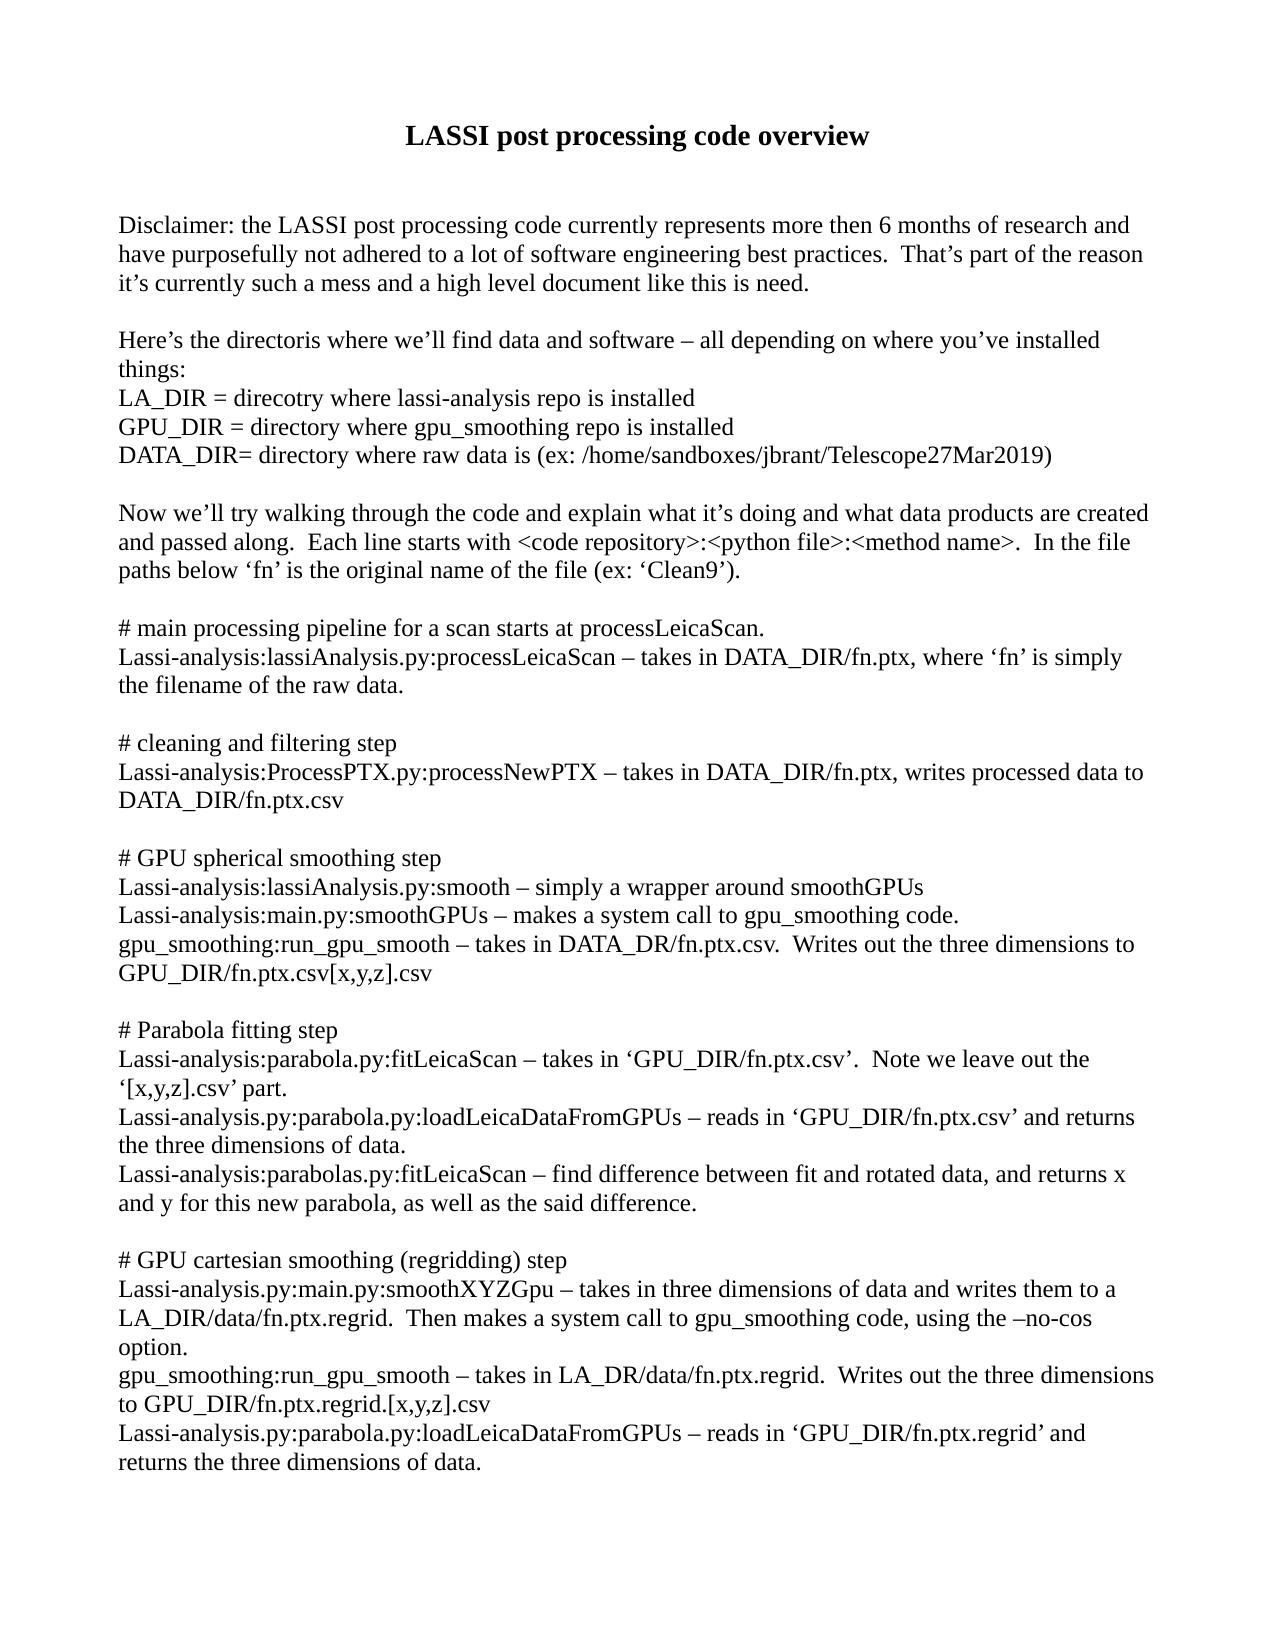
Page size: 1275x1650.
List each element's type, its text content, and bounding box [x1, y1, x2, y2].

text Lassi-analysis.py:parabola.py:loadLeicaDataFromGPUs – reads in ‘GPU_DIR/fn.ptx.regrid’ and returns the three dimensions of data. [118, 1418, 1157, 1475]
text DATA_DIR= directory where raw data is (ex: /home/sandboxes/jbrant/Telescope27Mar2019) [118, 440, 1157, 469]
text LASSI post processing code overview [118, 118, 1157, 152]
text Disclaimer: the LASSI post processing code currently represents more then 6 months of research and have purposefully not adhered to a lot of software engineering best practices. That’s part of the reason it’s currently such a mess and a high level document like this is need. [118, 210, 1157, 297]
text # GPU spherical smoothing step [118, 843, 1157, 872]
text LA_DIR = direcotry where lassi-analysis repo is installed [118, 383, 1157, 412]
text Lassi-analysis:lassiAnalysis.py:smooth – simply a wrapper around smoothGPUs [118, 872, 1157, 900]
text # Parabola fitting step [118, 1015, 1157, 1044]
text # GPU cartesian smoothing (regridding) step [118, 1245, 1157, 1274]
text Lassi-analysis.py:main.py:smoothXYZGpu – takes in three dimensions of data and writes them to a LA_DIR/data/fn.ptx.regrid. Then makes a system call to gpu_smoothing code, using the –no-cos option. [118, 1274, 1157, 1360]
text Lassi-analysis:main.py:smoothGPUs – makes a system call to gpu_smoothing code. [118, 900, 1157, 929]
text Now we’ll try walking through the code and explain what it’s doing and what data products are created and passed along. Each line starts with <code repository>:<python file>:<method name>. In the file paths below ‘fn’ is the original name of the file (ex: ‘Clean9’). [118, 498, 1157, 584]
text Lassi-analysis:parabolas.py:fitLeicaScan – find difference between fit and rotated data, and returns x and y for this new parabola, as well as the said difference. [118, 1159, 1157, 1217]
text # main processing pipeline for a scan starts at processLeicaScan. [118, 613, 1157, 642]
text GPU_DIR = directory where gpu_smoothing repo is installed [118, 412, 1157, 440]
text Lassi-analysis:parabola.py:fitLeicaScan – takes in ‘GPU_DIR/fn.ptx.csv’. Note we leave out the ‘[x,y,z].csv’ part. [118, 1044, 1157, 1102]
text Lassi-analysis:lassiAnalysis.py:processLeicaScan – takes in DATA_DIR/fn.ptx, where ‘fn’ is simply the filename of the raw data. [118, 642, 1157, 699]
text Here’s the directoris where we’ll find data and software – all depending on where you’ve installed things: [118, 325, 1157, 383]
text Lassi-analysis.py:parabola.py:loadLeicaDataFromGPUs – reads in ‘GPU_DIR/fn.ptx.csv’ and returns the three dimensions of data. [118, 1102, 1157, 1159]
text gpu_smoothing:run_gpu_smooth – takes in DATA_DR/fn.ptx.csv. Writes out the three dimensions to GPU_DIR/fn.ptx.csv[x,y,z].csv [118, 929, 1157, 987]
text gpu_smoothing:run_gpu_smooth – takes in LA_DR/data/fn.ptx.regrid. Writes out the three dimensions to GPU_DIR/fn.ptx.regrid.[x,y,z].csv [118, 1360, 1157, 1418]
text # cleaning and filtering step [118, 728, 1157, 757]
text Lassi-analysis:ProcessPTX.py:processNewPTX – takes in DATA_DIR/fn.ptx, writes processed data to DATA_DIR/fn.ptx.csv [118, 757, 1157, 814]
